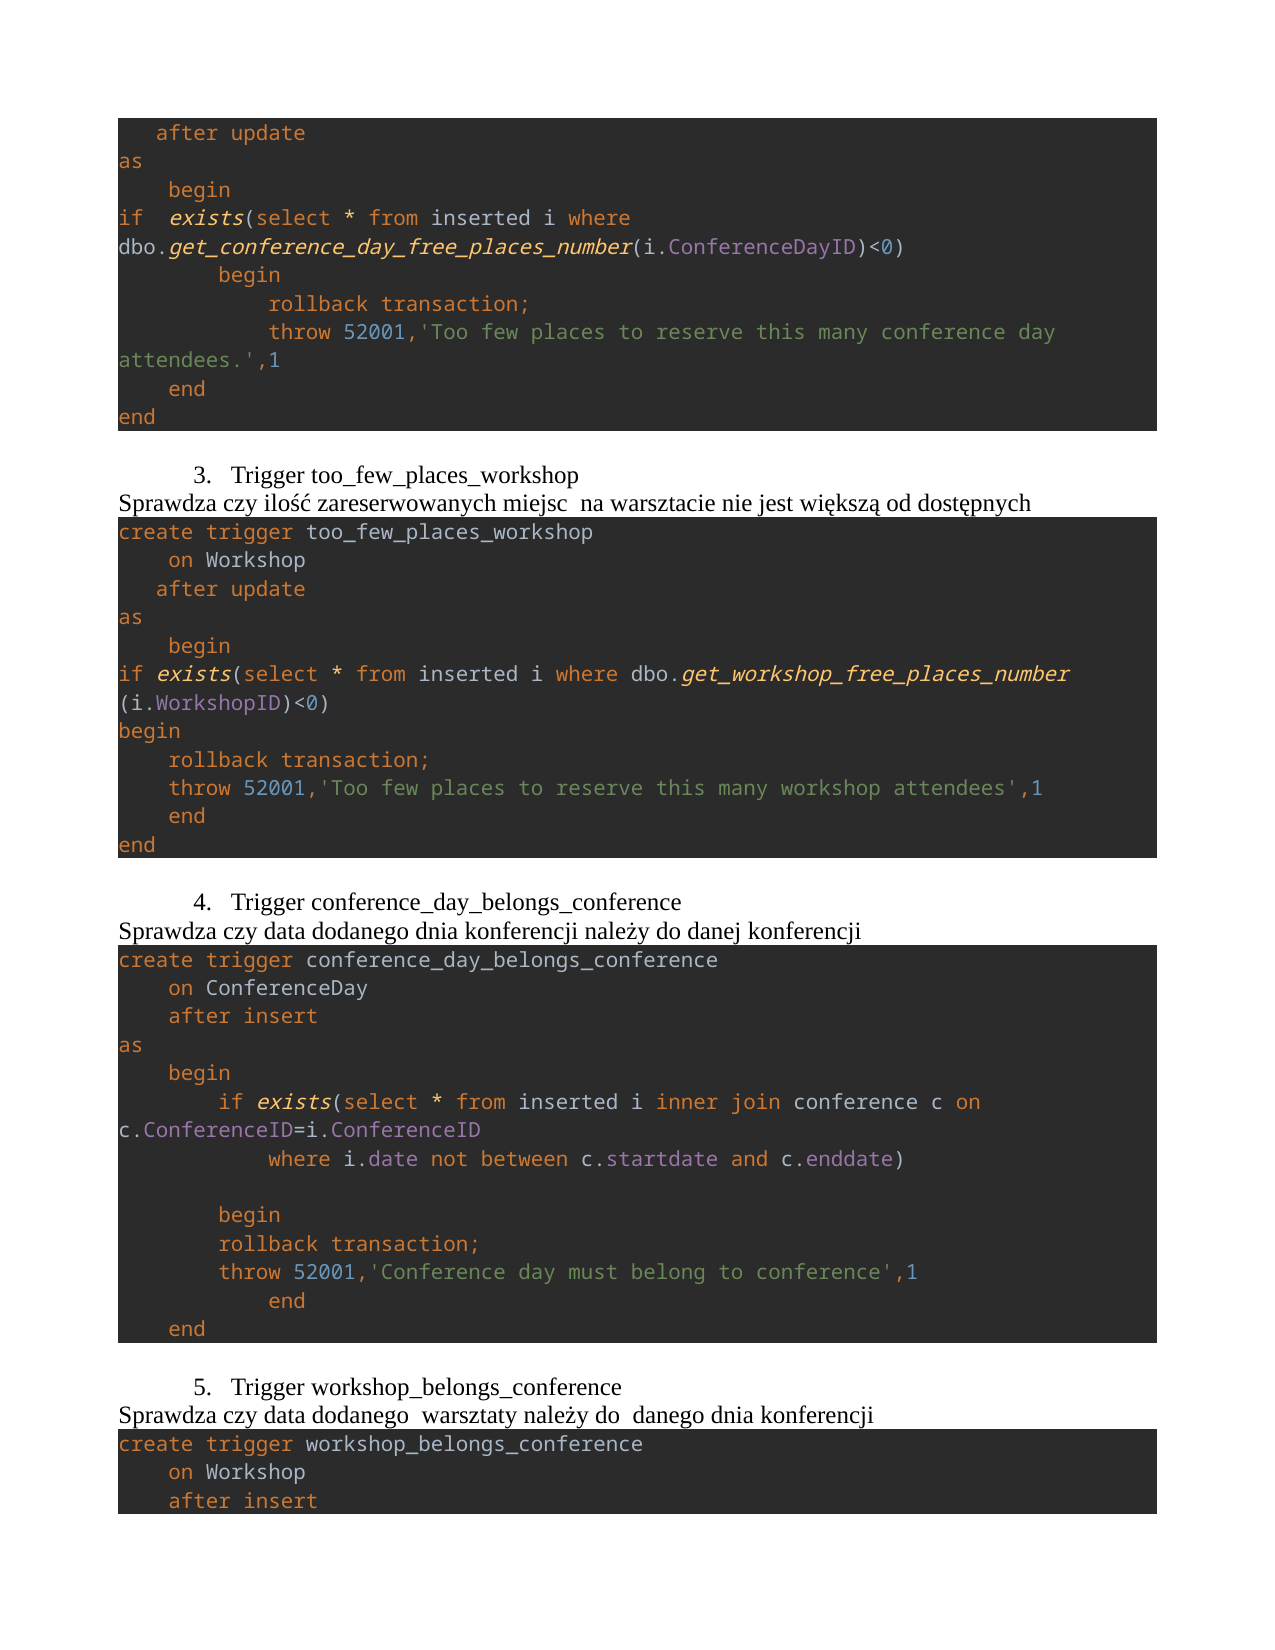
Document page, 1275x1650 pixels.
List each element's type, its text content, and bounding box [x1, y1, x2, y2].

list Trigger workshop_belongs_conference [193, 1372, 1157, 1400]
text Sprawdza czy ilość zareserwowanych miejsc na warsztacie nie jest większą od dostępnych [118, 488, 1157, 517]
text Sprawdza czy data dodanego warsztaty należy do danego dnia konferencji [118, 1400, 1157, 1429]
list Trigger too_few_places_workshop [193, 460, 1157, 488]
text create trigger too_few_places_workshop on Workshop after update as begin if exists(select * from inserted i where dbo.get_workshop_free_places_number (i.WorkshopID)<0) begin rollback transaction; throw 52001,'Too few places to reserve this many workshop attendees',1 end end [118, 517, 1157, 858]
text create trigger conference_day_belongs_conference on ConferenceDay after insert as begin if exists(select * from inserted i inner join conference c on c.ConferenceID=i.ConferenceID where i.date not between c.startdate and c.enddate) begin rollback transaction; throw 52001,'Conference day must belong to conference',1 end end [118, 945, 1157, 1343]
list Trigger conference_day_belongs_conference [193, 887, 1157, 916]
text Sprawdza czy data dodanego dnia konferencji należy do danej konferencji [118, 916, 1157, 945]
text create trigger workshop_belongs_conference on Workshop after insert [118, 1429, 1157, 1514]
text after update as begin if exists(select * from inserted i where dbo.get_conference_day_free_places_number(i.ConferenceDayID)<0) begin rollback transaction; throw 52001,'Too few places to reserve this many conference day attendees.',1 end end [118, 118, 1157, 431]
